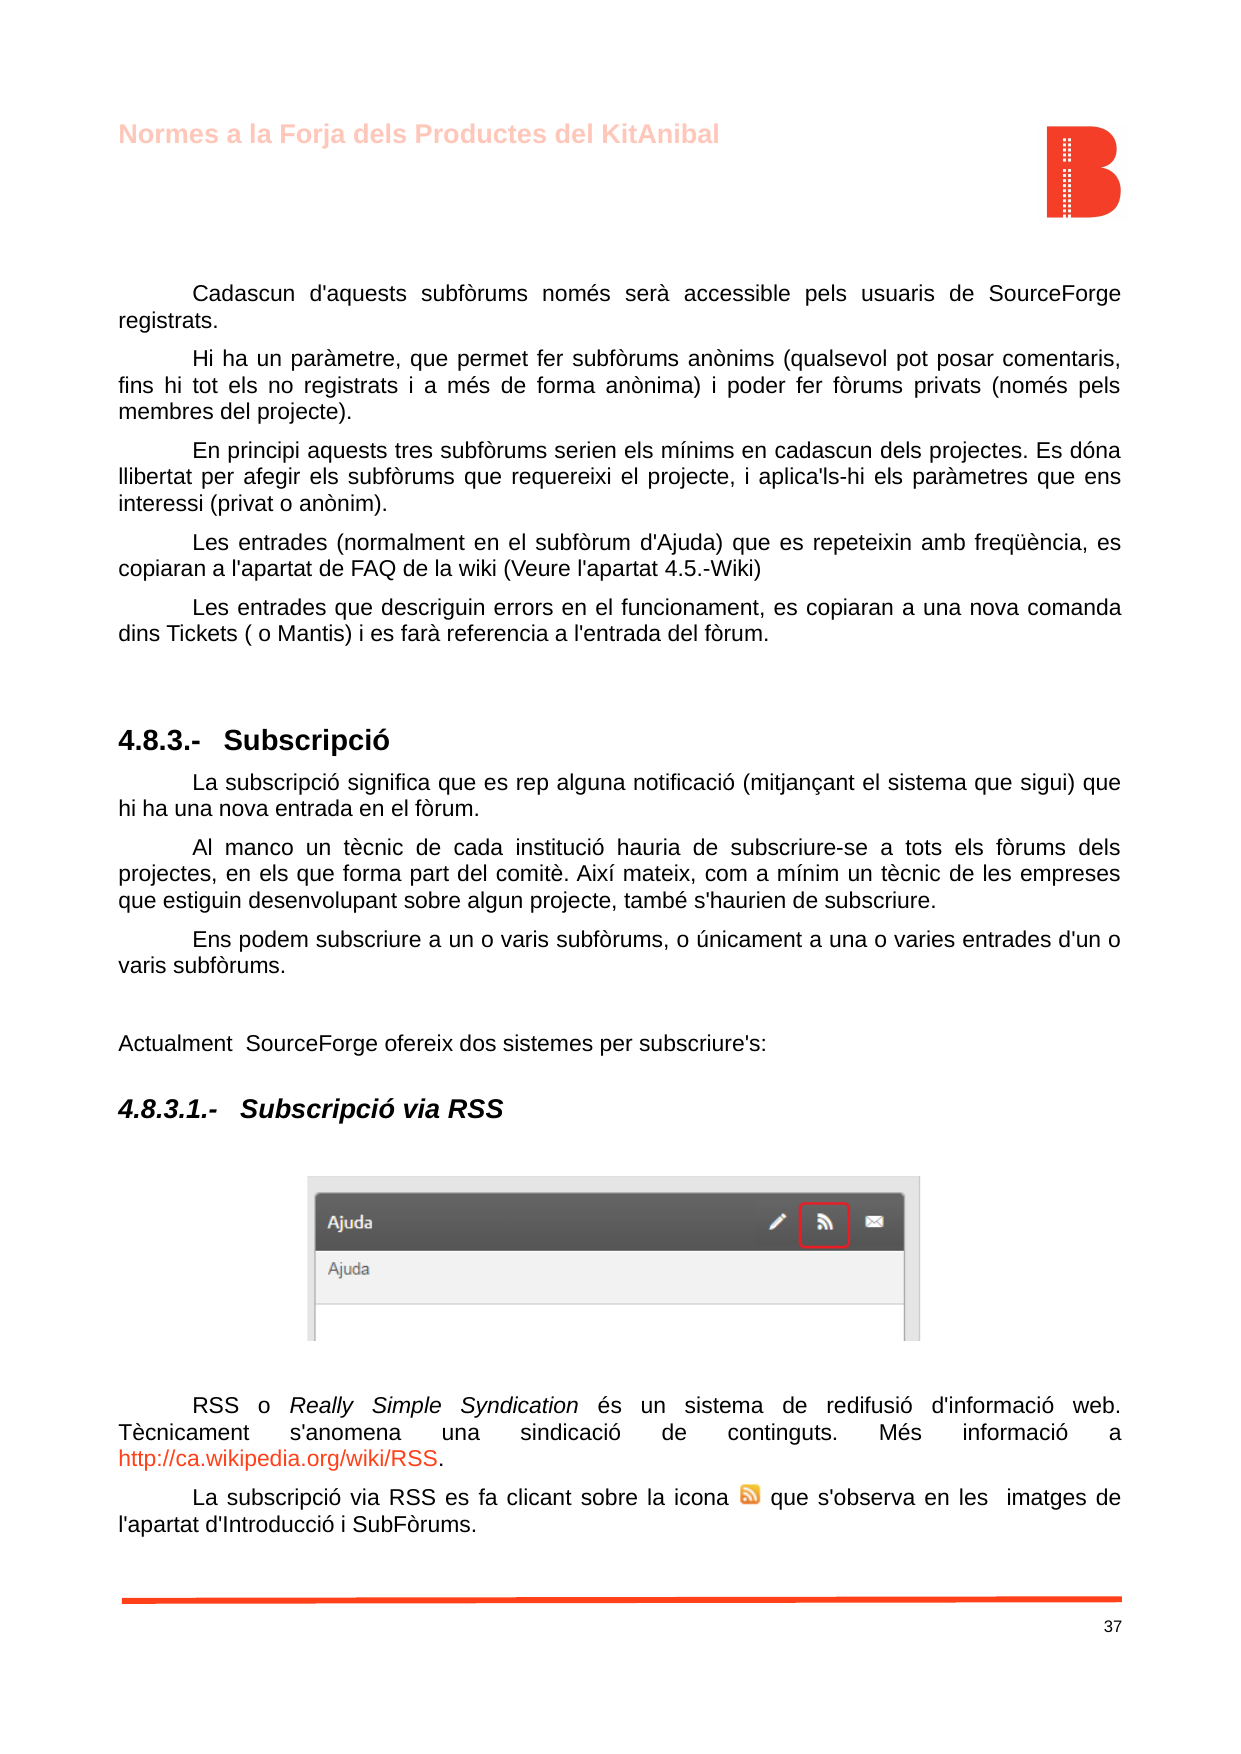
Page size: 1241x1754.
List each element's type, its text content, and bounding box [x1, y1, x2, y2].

text Les entrades que descriguin errors en el funcionament, es copiaran a una nova comanda dins Tickets ( o Mantis) i es farà referencia a l'entrada del fòrum. [118, 594, 1122, 646]
subtitle Subscripció [118, 723, 1122, 756]
text Hi ha un paràmetre, que permet fer subfòrums anònims (qualsevol pot posar comentaris, fins hi tot els no registrats i a més de forma anònima) i poder fer fòrums privats (només pels membres del projecte). [118, 345, 1122, 424]
text Les entrades (normalment en el subfòrum d'Ajuda) que es repeteixin amb freqüència, es copiaran a l'apartat de FAQ de la wiki (Veure l'apartat 4.5.-Wiki) [118, 528, 1122, 581]
picture [739, 1483, 762, 1506]
subtitle Subscripció via RSS [118, 1093, 1122, 1125]
text Al manco un tècnic de cada institució hauria de subscriure-se a tots els fòrums dels projectes, en els que forma part del comitè. Així mateix, com a mínim un tècnic de les empreses que estiguin desenvolupant sobre algun projecte, també s'haurien de subscriure. [118, 834, 1122, 913]
text La subscripció via RSS es fa clicant sobre la icona que s'observa en les imatges de l'apartat d'Introducció i SubFòrums. [118, 1484, 1122, 1537]
text En principi aquests tres subfòrums serien els mínims en cadascun dels projectes. Es dóna llibertat per afegir els subfòrums que requereixi el projecte, i aplica'ls-hi els paràmetres que ens interessi (privat o anònim). [118, 437, 1122, 516]
picture [307, 1176, 933, 1341]
text Ens podem subscriure a un o varis subfòrums, o únicament a una o varies entrades d'un o varis subfòrums. [118, 926, 1122, 978]
picture [1036, 124, 1130, 221]
text Cadascun d'aquests subfòrums només serà accessible pels usuaris de SourceForge registrats. [118, 280, 1122, 333]
text La subscripció significa que es rep alguna notificació (mitjançant el sistema que sigui) que hi ha una nova entrada en el fòrum. [118, 769, 1122, 822]
text RSS o Really Simple Syndication és un sistema de redifusió d'informació web. Tècnicament s'anomena una sindicació de continguts. Més informació a http://ca.wikipedia.org/wiki/RSS. [118, 1392, 1122, 1471]
text Actualment SourceForge ofereix dos sistemes per subscriure's: [118, 1030, 1122, 1056]
